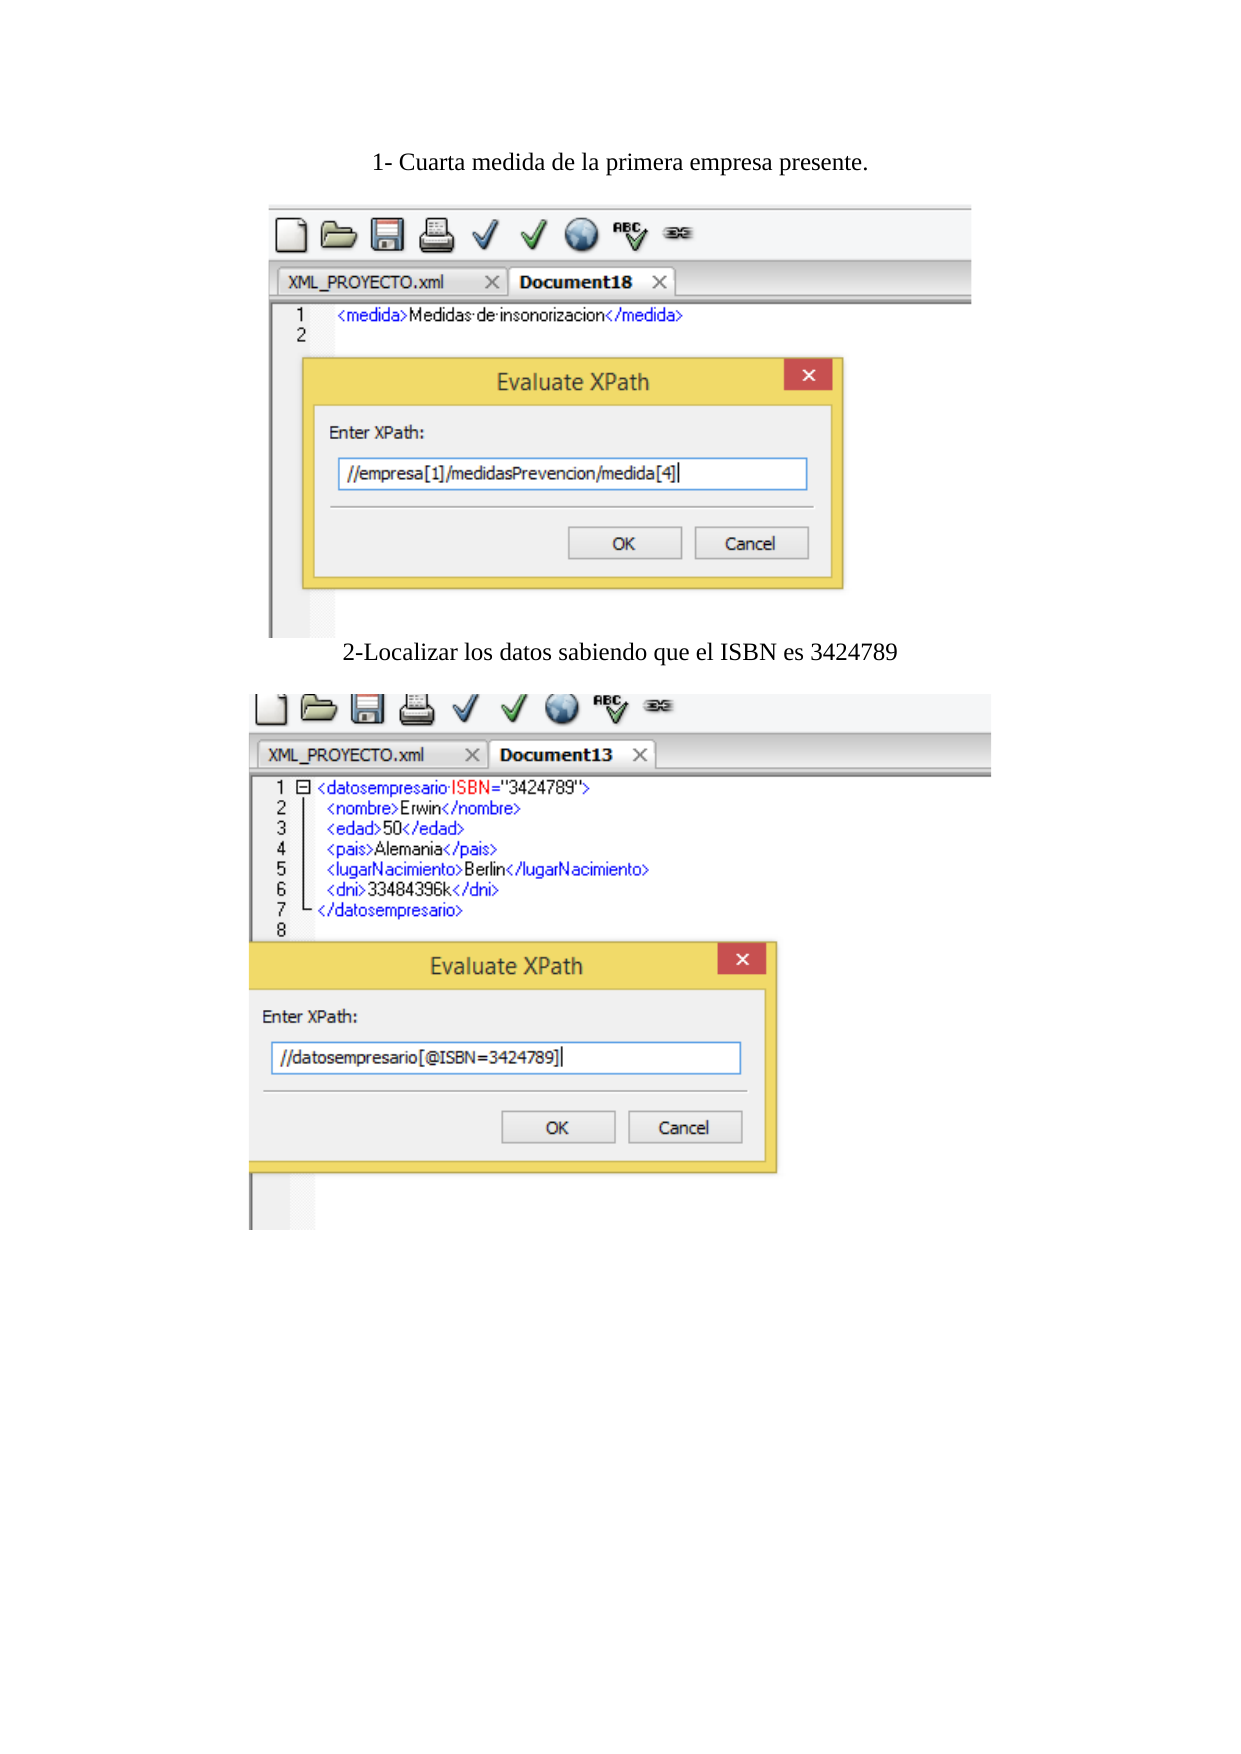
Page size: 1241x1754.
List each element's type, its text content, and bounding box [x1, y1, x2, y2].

picture [248, 694, 992, 1230]
text 1- Cuarta medida de la primera empresa presente. [118, 147, 1122, 176]
picture [268, 204, 972, 638]
text 2-Localizar los datos sabiendo que el ISBN es 3424789 [118, 204, 1122, 666]
